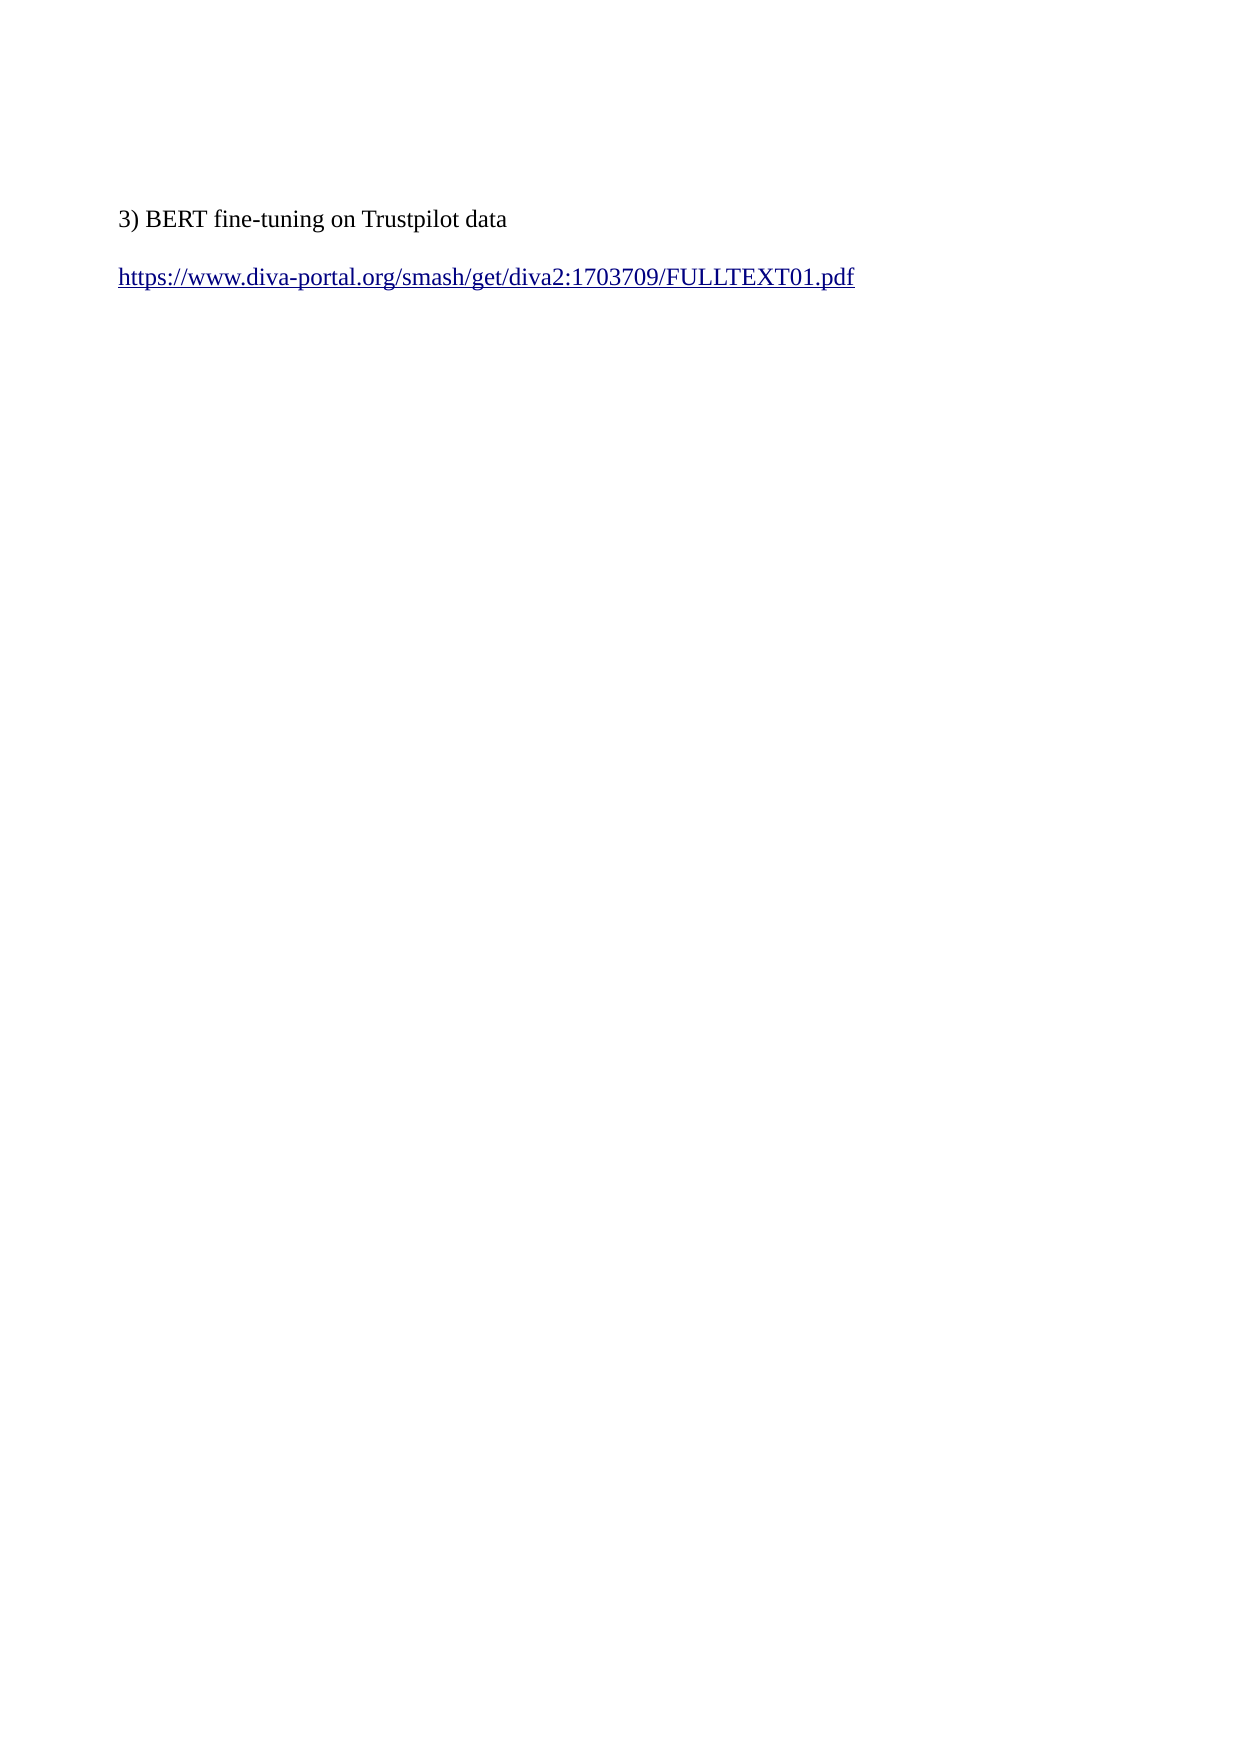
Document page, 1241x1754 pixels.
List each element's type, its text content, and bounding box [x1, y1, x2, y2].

text 3) BERT fine-tuning on Trustpilot data [118, 204, 1122, 233]
text https://www.diva-portal.org/smash/get/diva2:1703709/FULLTEXT01.pdf [118, 262, 1122, 291]
